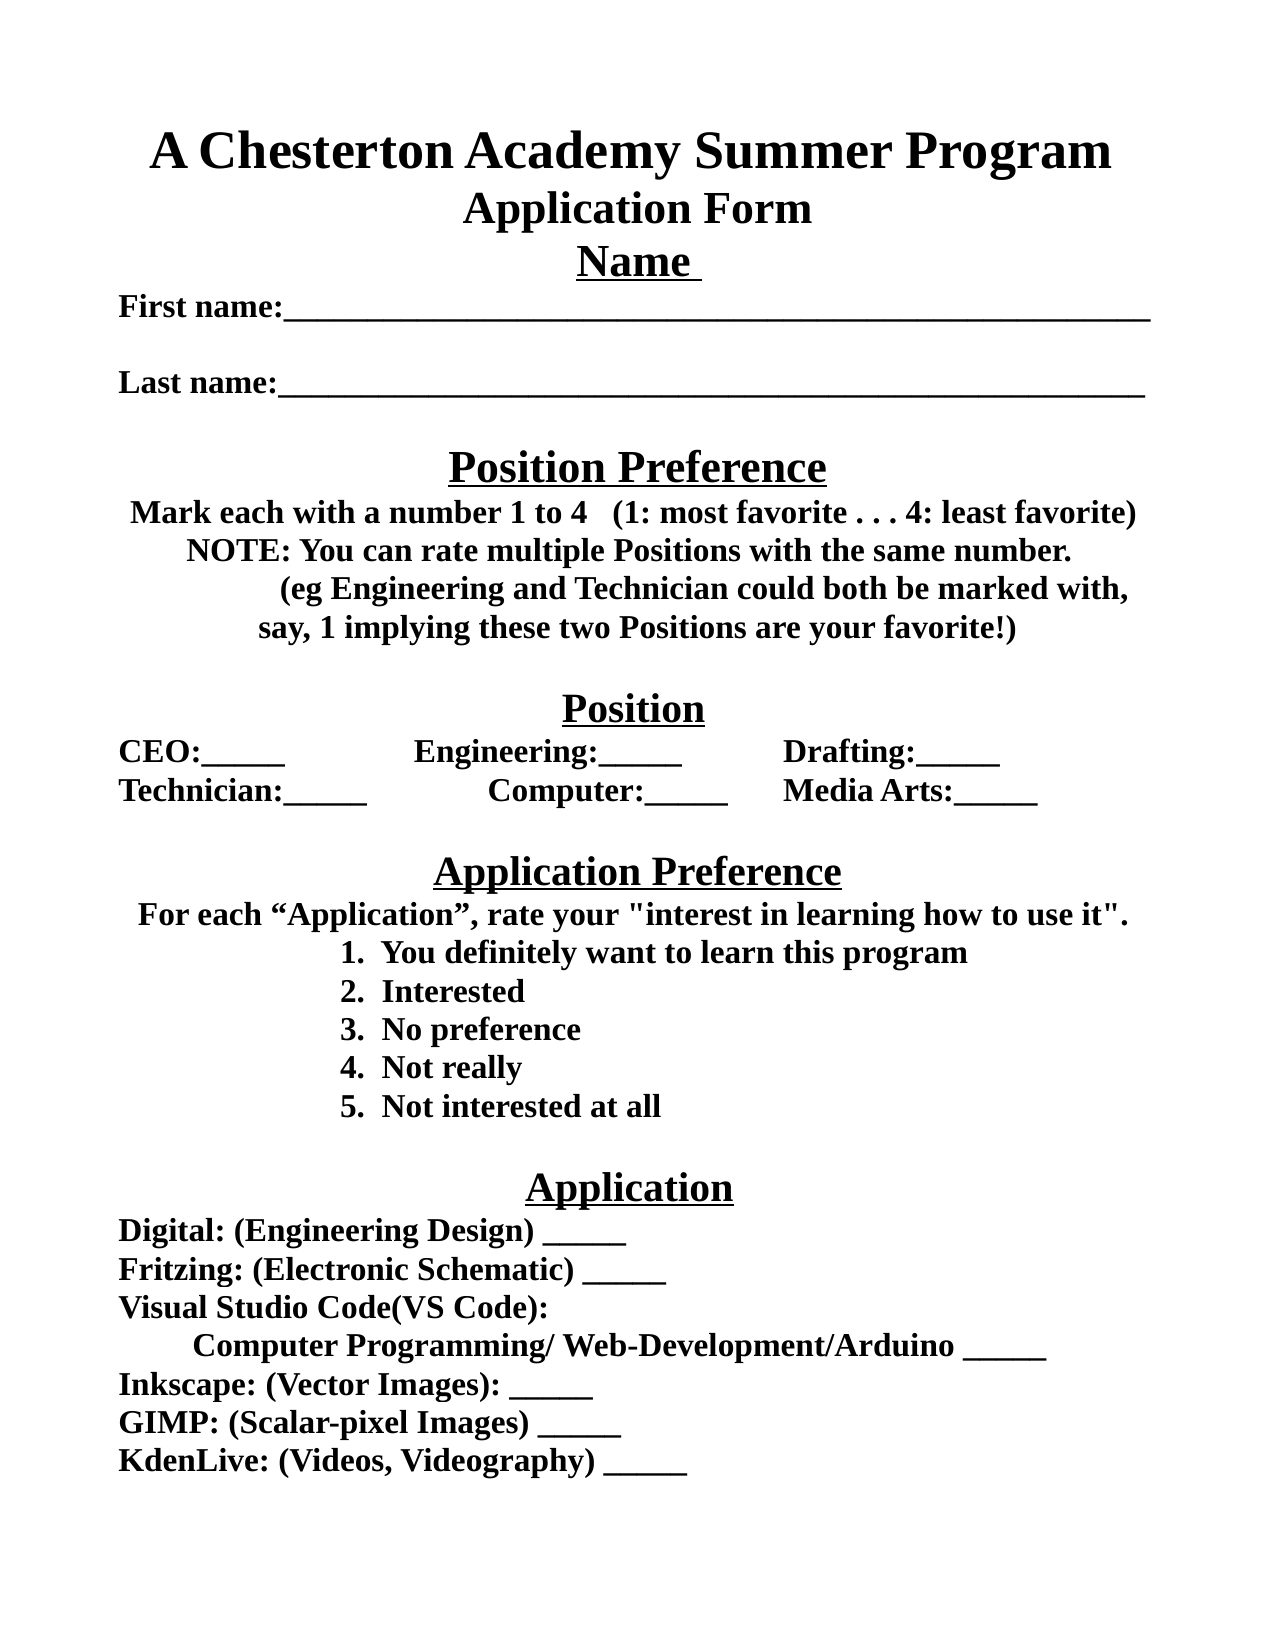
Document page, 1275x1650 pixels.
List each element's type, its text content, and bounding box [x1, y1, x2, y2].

text Mark each with a number 1 to 4 (1: most favorite . . . 4: least favorite) [118, 492, 1157, 530]
text Position [118, 683, 1157, 731]
text 4. Not really [340, 1048, 1157, 1086]
text Visual Studio Code(VS Code): [118, 1287, 1157, 1326]
text Application Form [118, 180, 1157, 233]
text For each “Application”, rate your "interest in learning how to use it". [118, 894, 1157, 933]
text 5. Not interested at all [340, 1086, 1157, 1124]
text 3. No preference [340, 1009, 1157, 1048]
text (eg Engineering and Technician could both be marked with, say, 1 implying these two Positions are your favorite!) [118, 568, 1157, 645]
text Technician:_____ Computer:_____ Media Arts:_____ [118, 770, 1157, 808]
text GIMP: (Scalar-pixel Images) _____ [118, 1402, 1157, 1441]
text Application Preference [118, 846, 1157, 894]
text Application [118, 1163, 1157, 1211]
text First name:____________________________________________________ [118, 286, 1157, 324]
text Last name:____________________________________________________ [118, 362, 1157, 401]
text 1. You definitely want to learn this program [340, 933, 1157, 971]
text Name [118, 233, 1157, 286]
text Inkscape: (Vector Images): _____ [118, 1364, 1157, 1402]
text Fritzing: (Electronic Schematic) _____ [118, 1249, 1157, 1287]
text Computer Programming/ Web-Development/Arduino _____ [118, 1326, 1157, 1364]
text A Chesterton Academy Summer Program [118, 118, 1157, 180]
text 2. Interested [340, 971, 1157, 1009]
text Digital: (Engineering Design) _____ [118, 1211, 1157, 1249]
text NOTE: You can rate multiple Positions with the same number. [118, 530, 1157, 568]
text KdenLive: (Videos, Videography) _____ [118, 1441, 1157, 1479]
text CEO:_____ Engineering:_____ Drafting:_____ [118, 731, 1157, 770]
text Position Preference [118, 439, 1157, 492]
